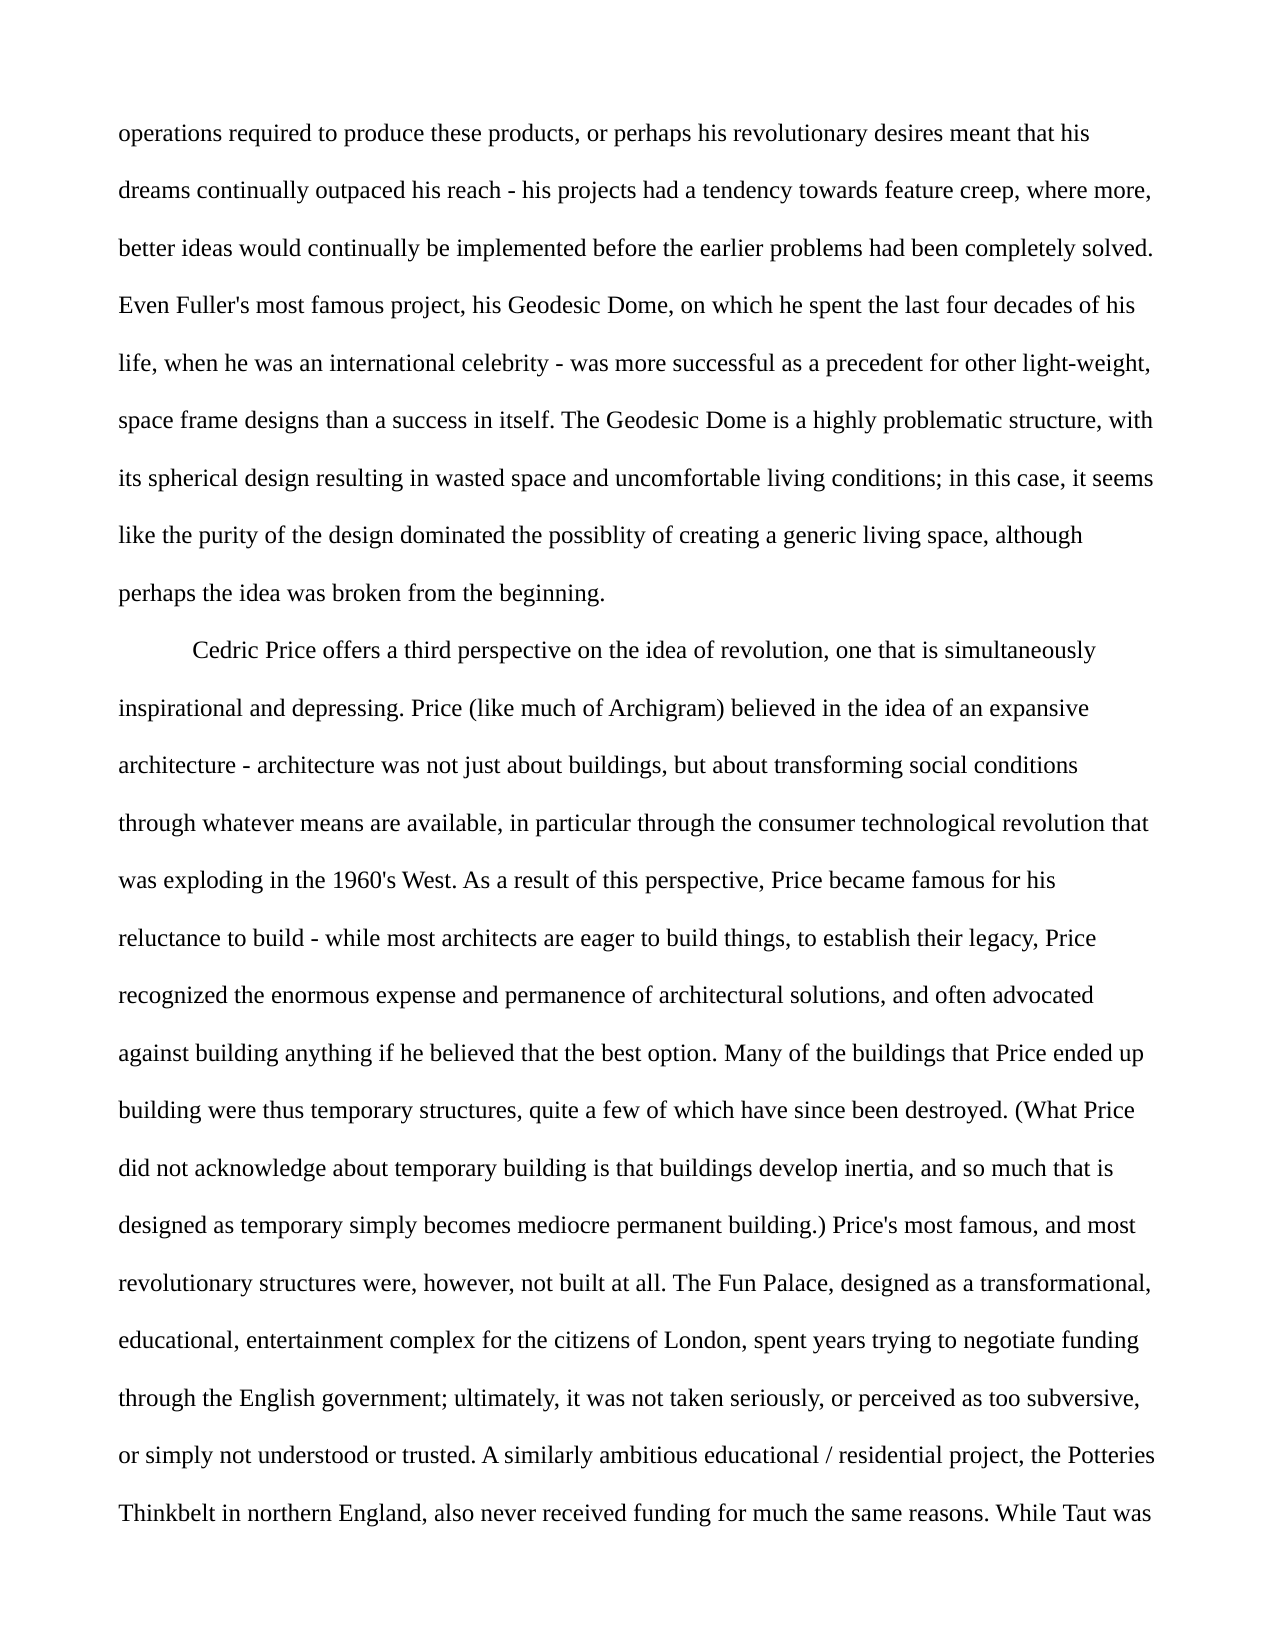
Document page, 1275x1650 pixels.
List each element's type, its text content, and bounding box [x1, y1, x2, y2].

text Cedric Price offers a third perspective on the idea of revolution, one that is simultaneously inspirational and depressing. Price (like much of Archigram) believed in the idea of an expansive architecture - architecture was not just about buildings, but about transforming social conditions through whatever means are available, in particular through the consumer technological revolution that was exploding in the 1960's West. As a result of this perspective, Price became famous for his reluctance to build - while most architects are eager to build things, to establish their legacy, Price recognized the enormous expense and permanence of architectural solutions, and often advocated against building anything if he believed that the best option. Many of the buildings that Price ended up building were thus temporary structures, quite a few of which have since been destroyed. (What Price did not acknowledge about temporary building is that buildings develop inertia, and so much that is designed as temporary simply becomes mediocre permanent building.) Price's most famous, and most revolutionary structures were, however, not built at all. The Fun Palace, designed as a transformational, educational, entertainment complex for the citizens of London, spent years trying to negotiate funding through the English government; ultimately, it was not taken seriously, or perceived as too subversive, or simply not understood or trusted. A similarly ambitious educational / residential project, the Potteries Thinkbelt in northern England, also never received funding for much the same reasons. While Taut was [118, 636, 1157, 1527]
text operations required to produce these products, or perhaps his revolutionary desires meant that his dreams continually outpaced his reach - his projects had a tendency towards feature creep, where more, better ideas would continually be implemented before the earlier problems had been completely solved. Even Fuller's most famous project, his Geodesic Dome, on which he spent the last four decades of his life, when he was an international celebrity - was more successful as a precedent for other light-weight, space frame designs than a success in itself. The Geodesic Dome is a highly problematic structure, with its spherical design resulting in wasted space and uncomfortable living conditions; in this case, it seems like the purity of the design dominated the possiblity of creating a generic living space, although perhaps the idea was broken from the beginning. [118, 118, 1157, 607]
